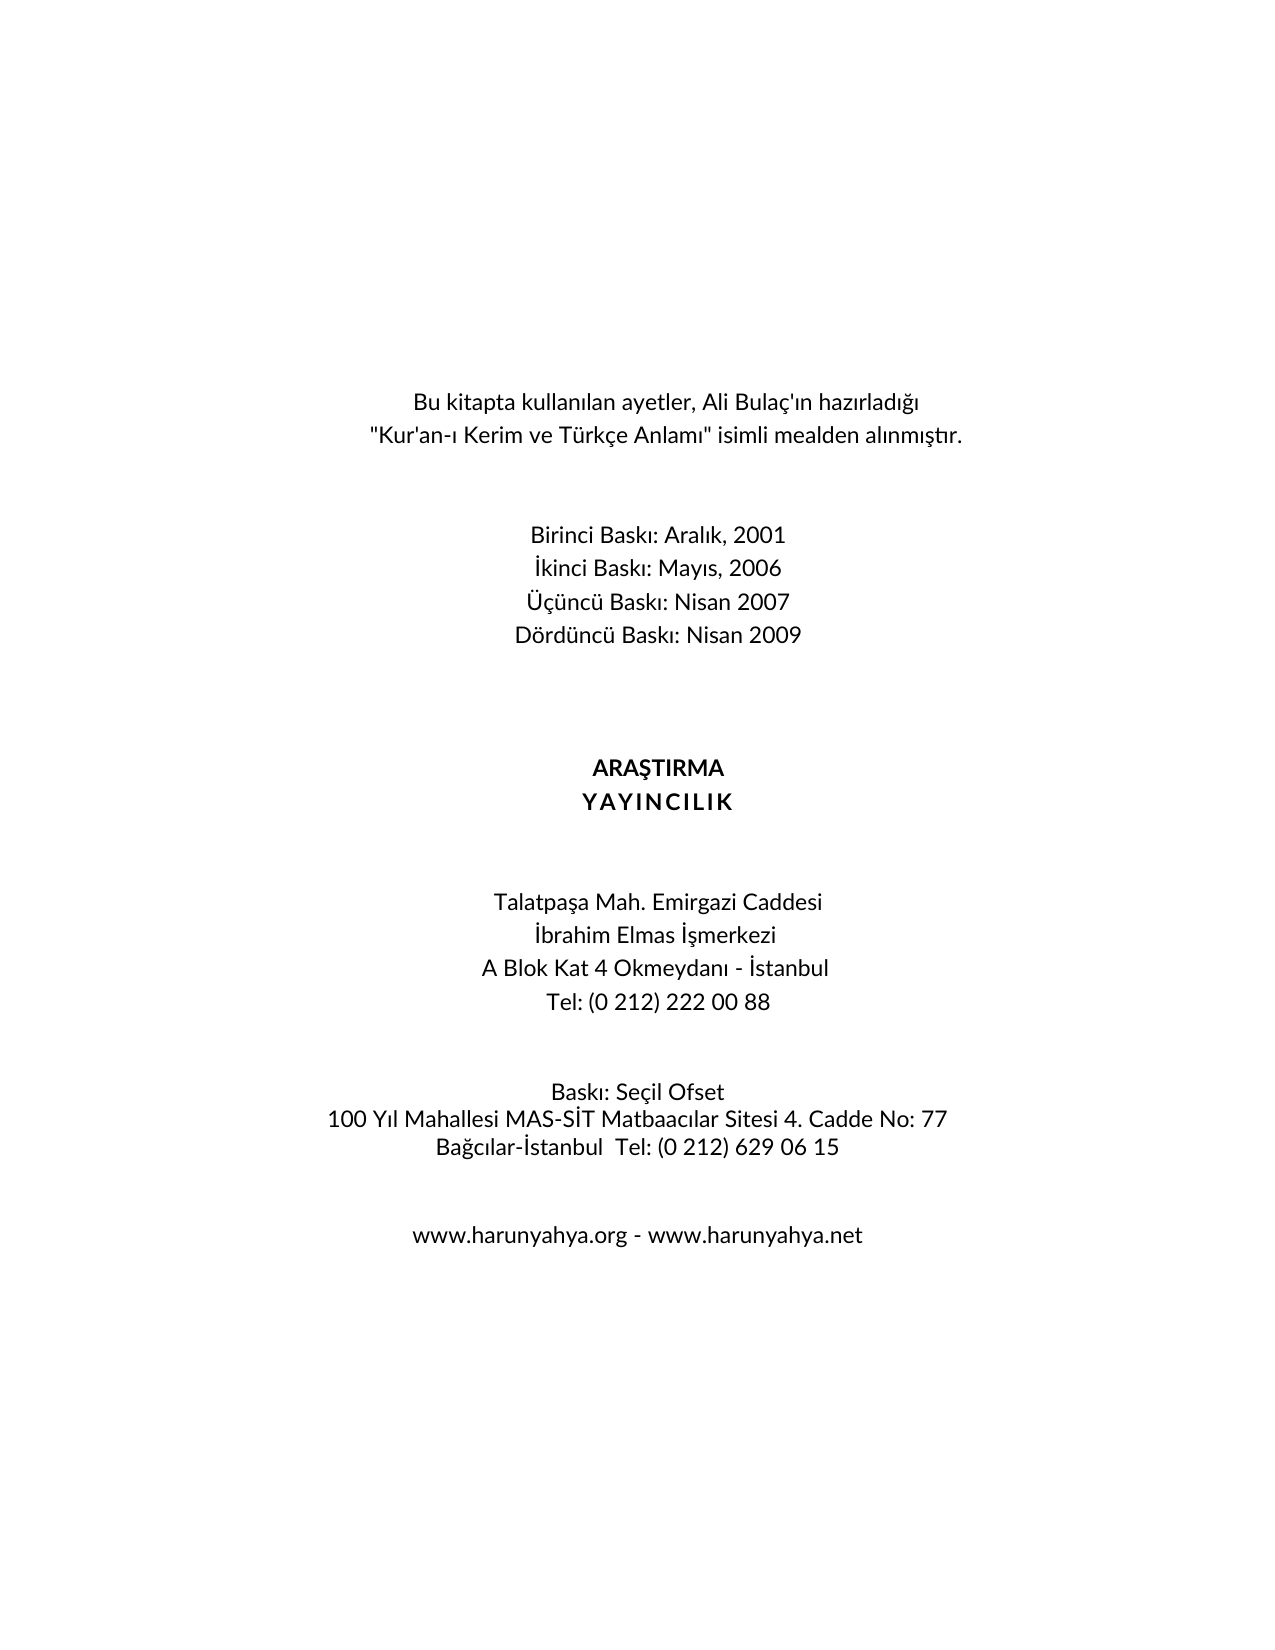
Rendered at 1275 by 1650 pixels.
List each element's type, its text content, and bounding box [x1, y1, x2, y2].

text "Kur'an-ı Kerim ve Türkçe Anlamı" isimli mealden alınmıştır. [112, 417, 1145, 450]
text İkinci Baskı: Mayıs, 2006 [112, 550, 1145, 583]
text www.harunyahya.org - www.harunyahya.net [112, 1221, 1162, 1248]
text Bağcılar-İstanbul Tel: (0 212) 629 06 15 [112, 1132, 1162, 1160]
text Bu kitapta kullanılan ayetler, Ali Bulaç'ın hazırladığı [112, 383, 1145, 417]
text ARAŞTIRMA YAYINCILIK [172, 750, 1145, 850]
text 100 Yıl Mahallesi MAS-SİT Matbaacılar Sitesi 4. Cadde No: 77 [112, 1105, 1162, 1132]
text Dördüncü Baskı: Nisan 2009 [112, 617, 1145, 650]
text Baskı: Seçil Ofset [112, 1050, 1162, 1105]
text Üçüncü Baskı: Nisan 2007 [112, 583, 1145, 617]
text Birinci Baskı: Aralık, 2001 [112, 517, 1145, 550]
text Talatpaşa Mah. Emirgazi Caddesi İbrahim Elmas İşmerkezi A Blok Kat 4 Okmeydanı - İstanbul Tel: (0 212) 222 00 88 [172, 883, 1145, 1017]
